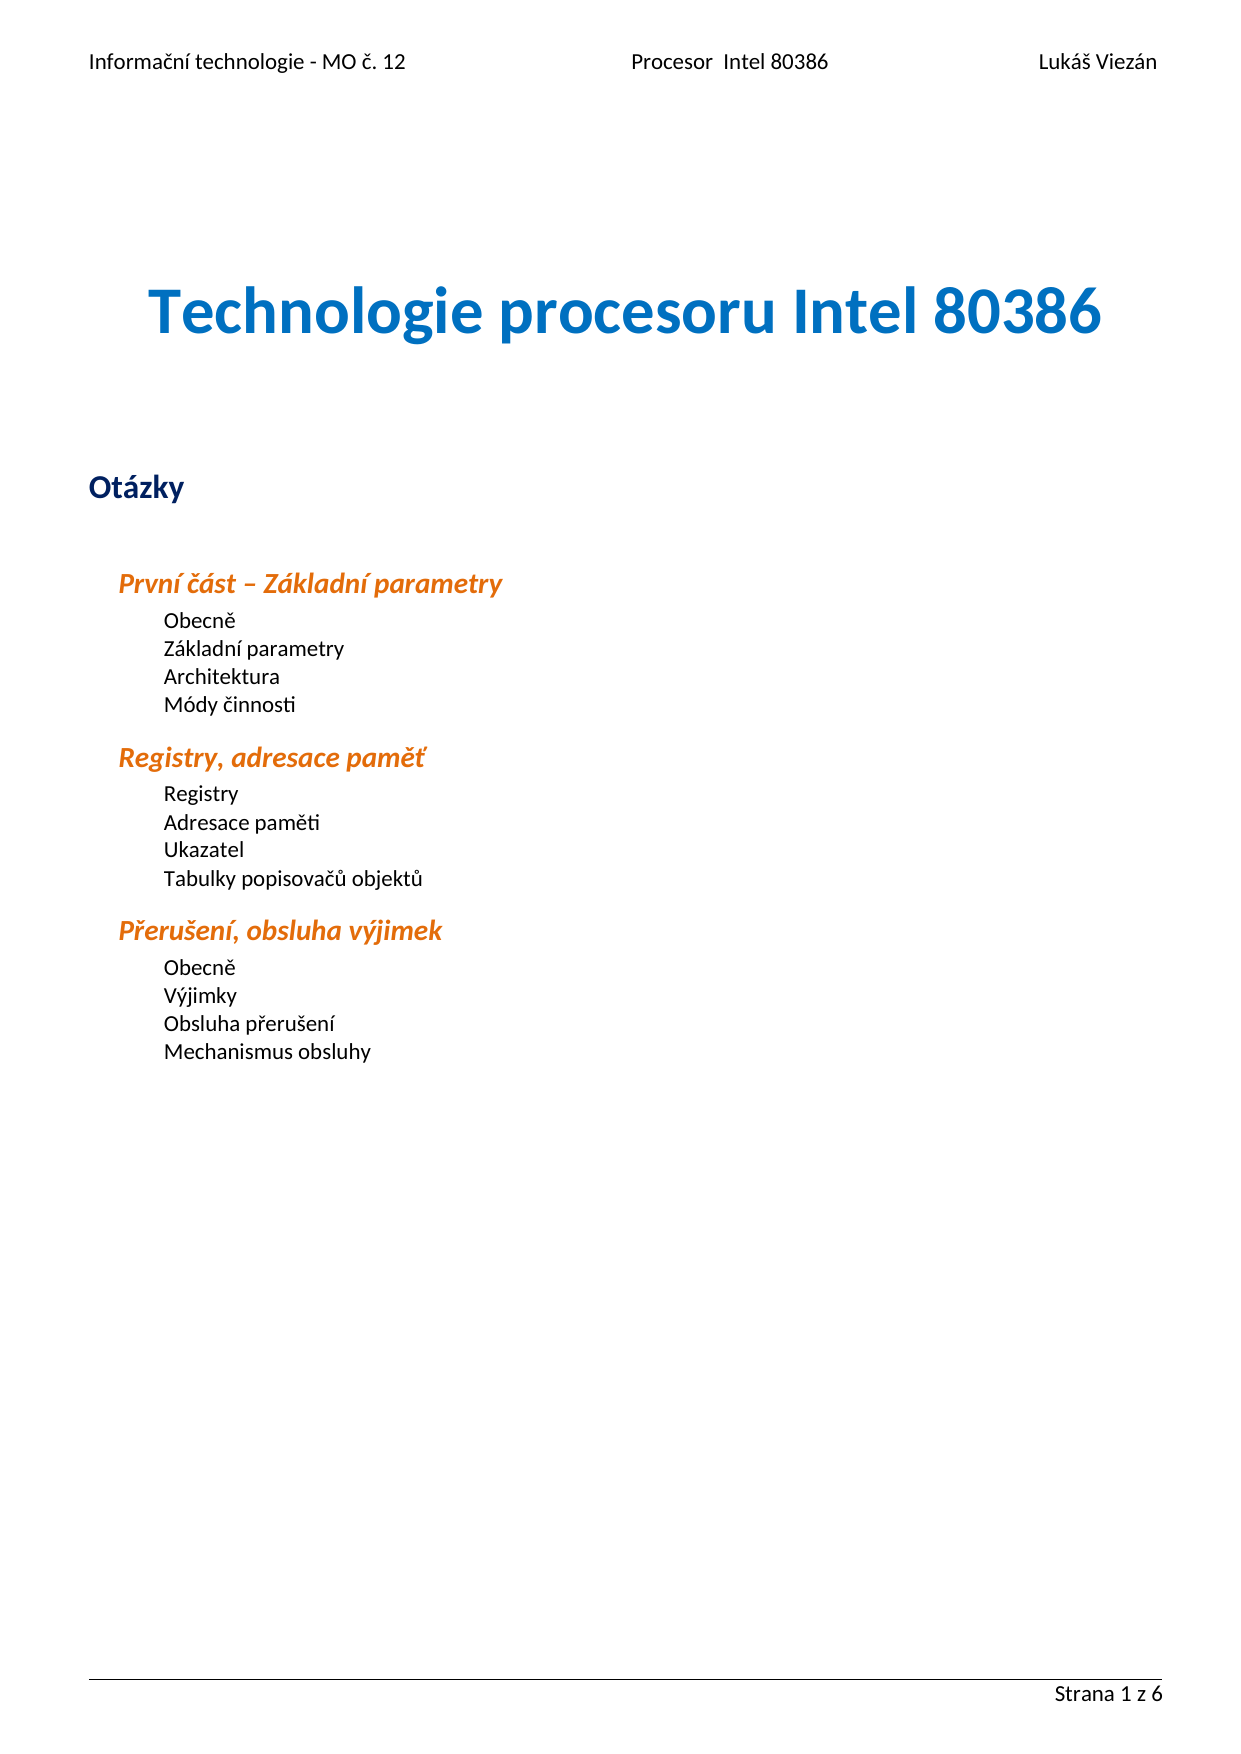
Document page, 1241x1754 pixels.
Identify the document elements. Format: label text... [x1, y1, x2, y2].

text Technologie procesoru Intel 80386 [89, 269, 1162, 350]
text Obecně [164, 606, 1162, 634]
text Módy činnosti [164, 690, 1162, 718]
text Přerušení, obsluha výjimek [118, 912, 1162, 948]
text Architektura [164, 662, 1162, 690]
text Registry [164, 779, 1162, 808]
text Adresace paměti [164, 808, 1162, 836]
text Obsluha přerušení [164, 1009, 1162, 1037]
text Ukazatel [164, 836, 1162, 864]
text První část – Základní parametry [118, 565, 1162, 600]
text Základní parametry [164, 634, 1162, 662]
text Obecně [164, 953, 1162, 981]
text Otázky [89, 466, 1162, 506]
text Tabulky popisovačů objektů [164, 864, 1162, 892]
text Výjimky [164, 981, 1162, 1009]
text Mechanismus obsluhy [164, 1037, 1162, 1066]
text Registry, adresace paměť [118, 739, 1162, 774]
